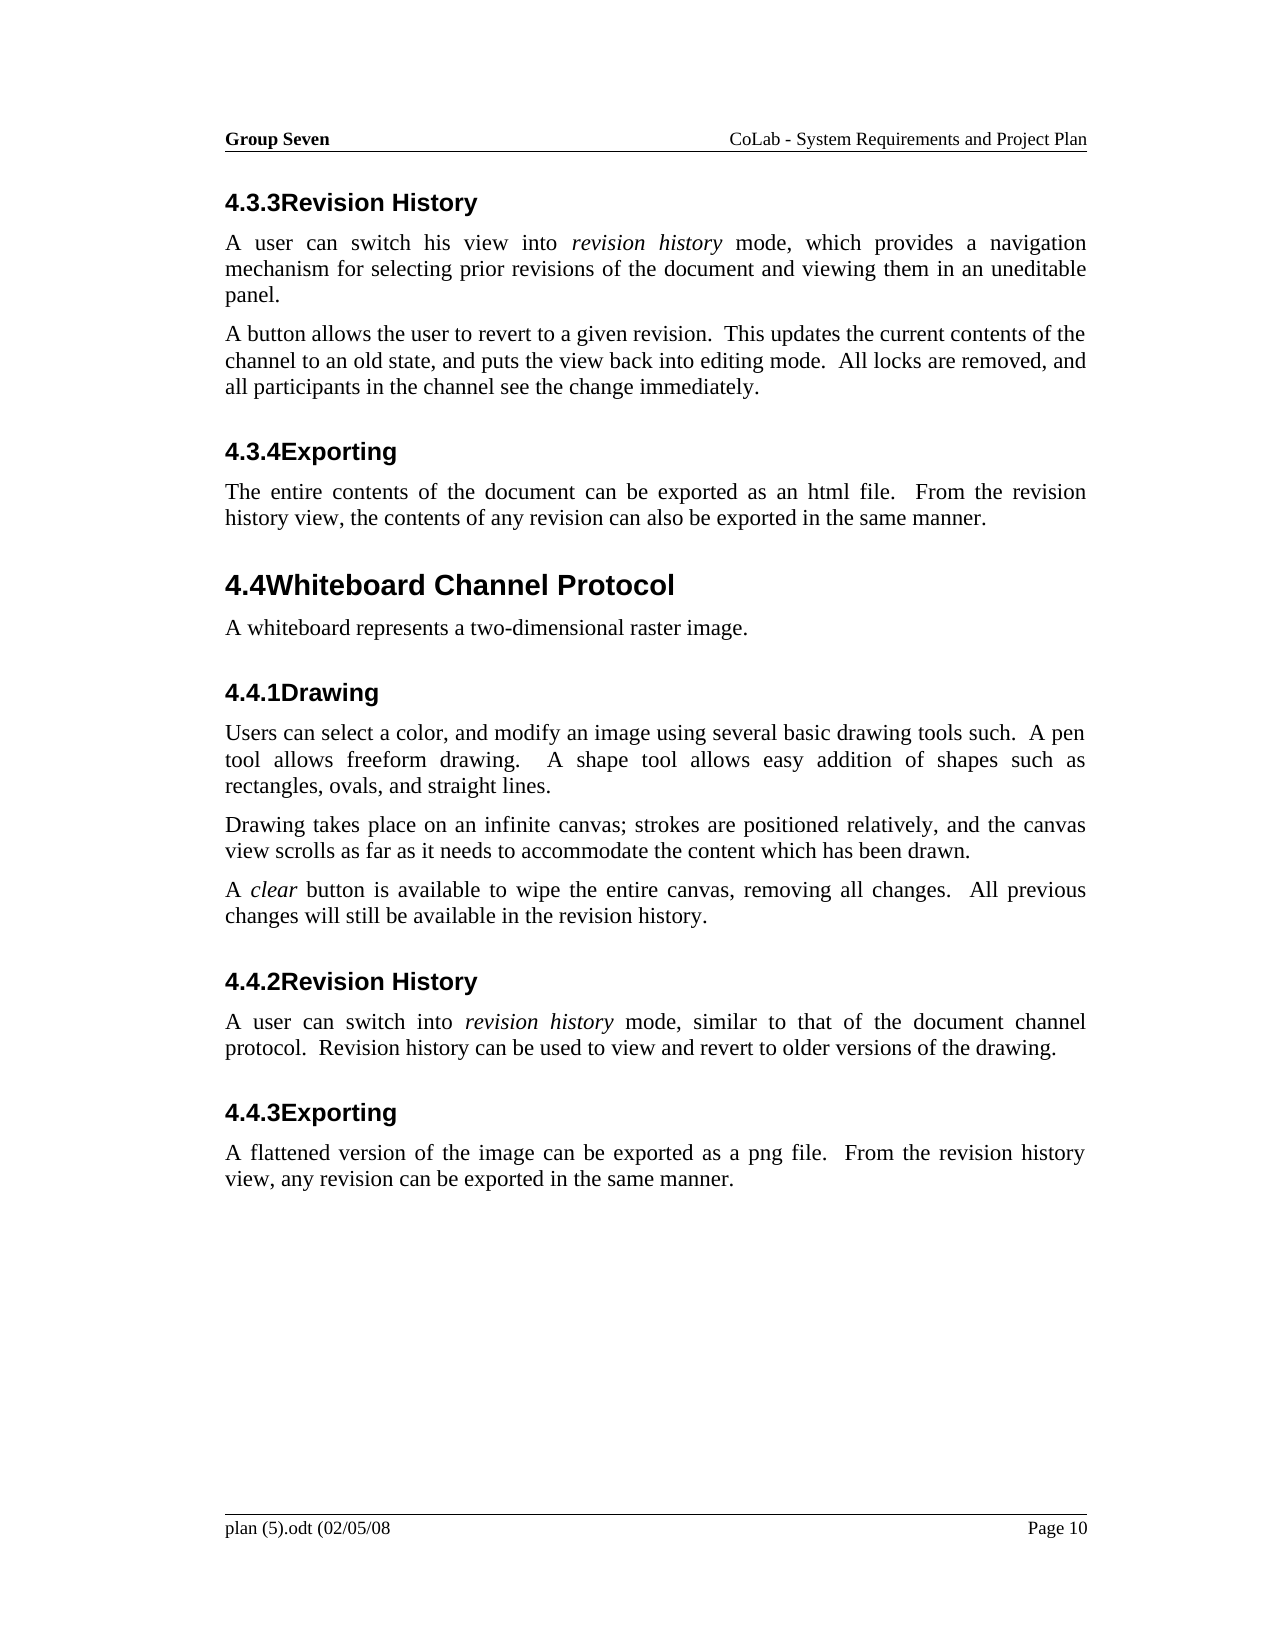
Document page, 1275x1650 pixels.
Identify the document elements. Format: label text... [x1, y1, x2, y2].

text A user can switch his view into revision history mode, which provides a navigation mechanism for selecting prior revisions of the document and viewing them in an uneditable panel. [225, 229, 1087, 308]
subtitle Revision History [225, 187, 1087, 216]
subtitle Revision History [225, 966, 1087, 995]
text The entire contents of the document can be exported as an html file. From the revision history view, the contents of any revision can also be exported in the same manner. [225, 478, 1087, 531]
text A button allows the user to revert to a given revision. This updates the current contents of the channel to an old state, and puts the view back into editing mode. All locks are removed, and all participants in the channel see the change immediately. [225, 320, 1087, 399]
text A flattened version of the image can be exported as a png file. From the revision history view, any revision can be exported in the same manner. [225, 1139, 1087, 1192]
subtitle Exporting [225, 1098, 1087, 1127]
text A whiteboard represents a two-dimensional raster image. [225, 614, 1087, 641]
text A clear button is available to wipe the entire canvas, removing all changes. All previous changes will still be available in the revision history. [225, 876, 1087, 929]
subtitle Exporting [225, 437, 1087, 466]
subtitle Whiteboard Channel Protocol [225, 568, 1087, 602]
text Users can select a color, and modify an image using several basic drawing tools such. A pen tool allows freeform drawing. A shape tool allows easy addition of shapes such as rectangles, ovals, and straight lines. [225, 719, 1087, 798]
text A user can switch into revision history mode, similar to that of the document channel protocol. Revision history can be used to view and revert to older versions of the drawing. [225, 1008, 1087, 1060]
text Drawing takes place on an infinite canvas; strokes are positioned relatively, and the canvas view scrolls as far as it needs to accommodate the content which has been drawn. [225, 811, 1087, 864]
subtitle Drawing [225, 678, 1087, 707]
